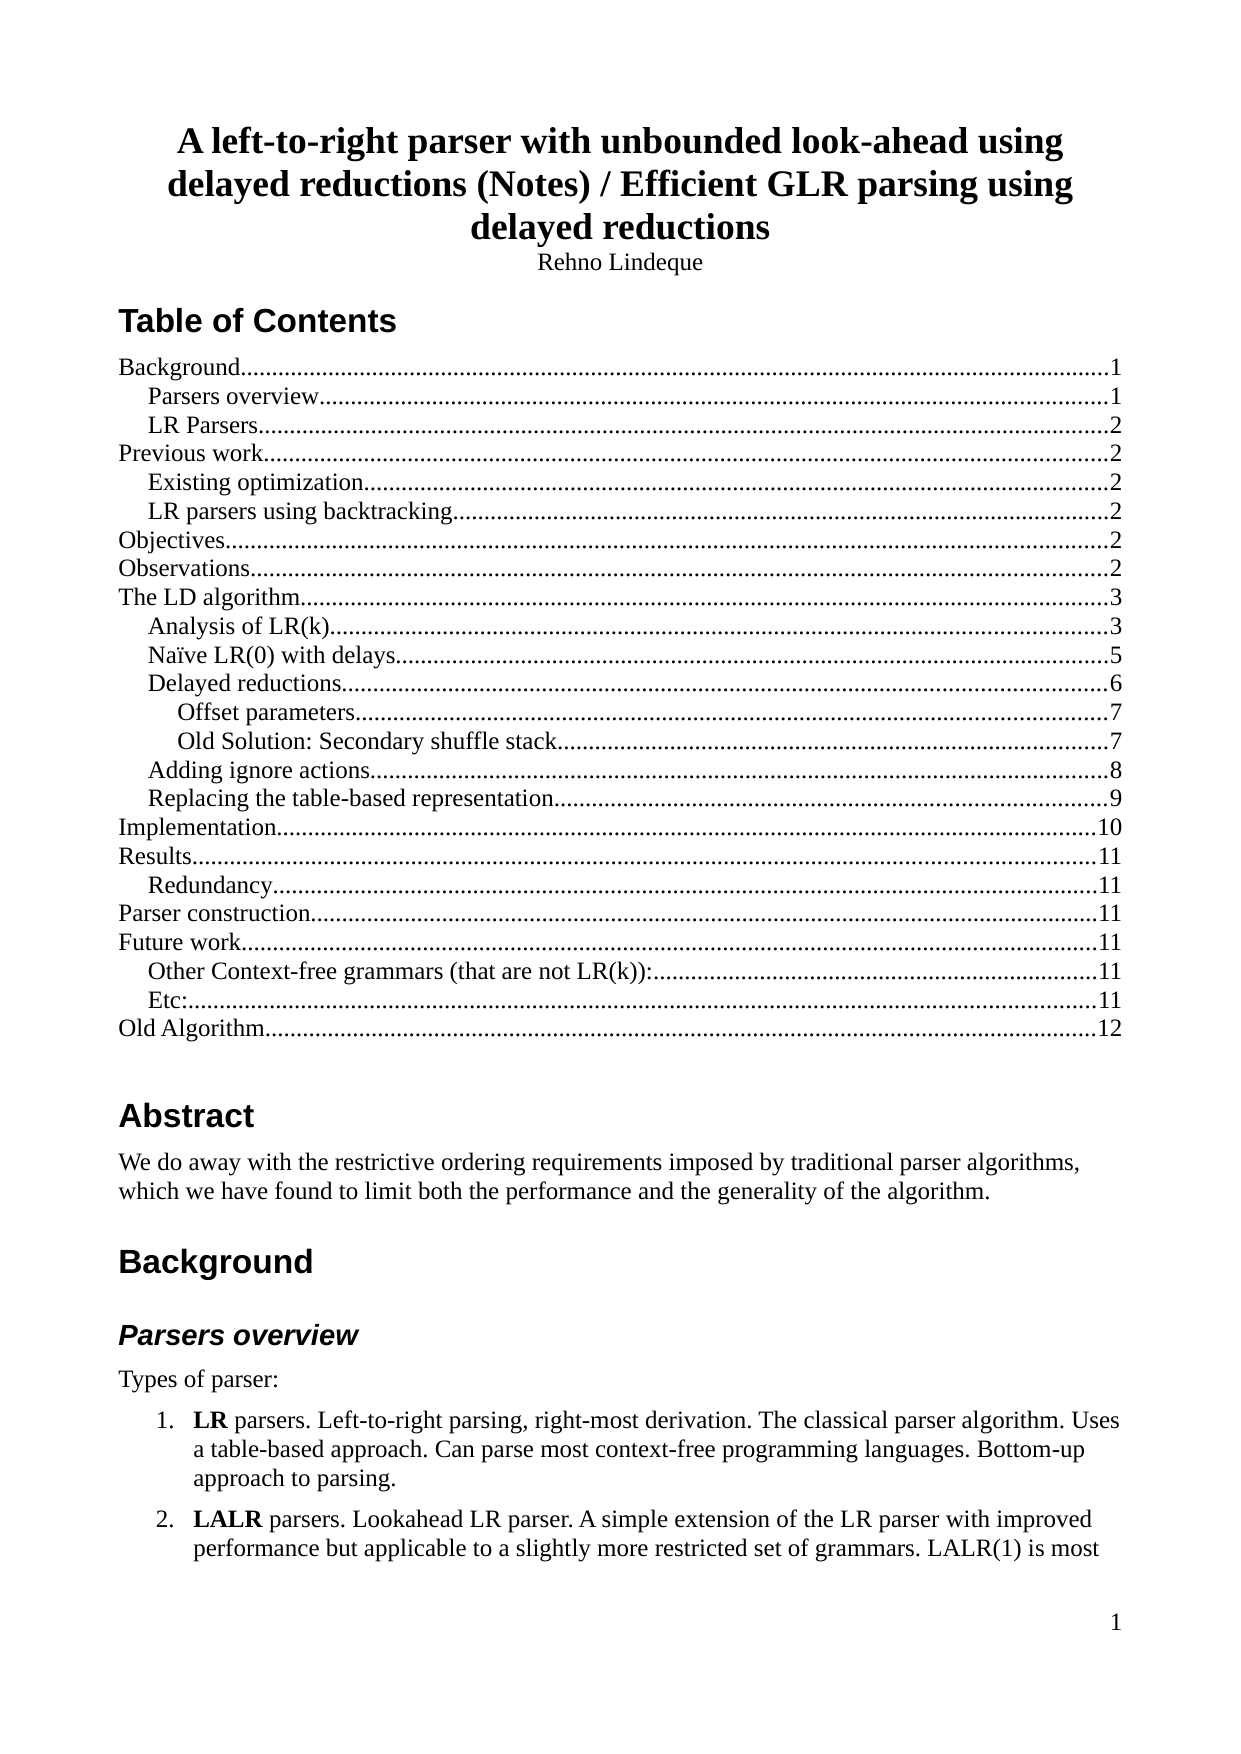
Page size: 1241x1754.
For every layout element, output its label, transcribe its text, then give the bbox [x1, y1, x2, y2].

text Offset parameters 7 [177, 697, 1122, 726]
text Types of parser: [118, 1364, 1122, 1393]
text Existing optimization 2 [148, 467, 1122, 496]
title A left-to-right parser with unbounded look-ahead using delayed reductions (Notes) / Efficient GLR parsing using delayed reductions [118, 118, 1122, 247]
list LALR parsers. Lookahead LR parser. A simple extension of the LR parser with improved performance but applicable to a slightly more restricted set of grammars. LALR(1) is most [156, 1504, 1122, 1562]
text Analysis of LR(k) 3 [148, 611, 1122, 640]
text LR parsers using backtracking 2 [148, 496, 1122, 525]
text Other Context-free grammars (that are not LR(k)): 11 [148, 956, 1122, 985]
text Parser construction 11 [118, 898, 1122, 927]
subtitle Abstract [118, 1096, 1122, 1134]
subtitle Parsers overview [118, 1318, 1122, 1352]
text Delayed reductions 6 [148, 668, 1122, 697]
list LR parsers. Left-to-right parsing, right-most derivation. The classical parser algorithm. Uses a table-based approach. Can parse most context-free programming languages. Bottom-up approach to parsing. [156, 1406, 1122, 1492]
text We do away with the restrictive ordering requirements imposed by traditional parser algorithms, which we have found to limit both the performance and the generality of the algorithm. [118, 1147, 1122, 1204]
text Objectives 2 [118, 525, 1122, 553]
text Background 1 [118, 352, 1122, 381]
text Implementation 10 [118, 812, 1122, 841]
text Old Solution: Secondary shuffle stack 7 [177, 726, 1122, 755]
text Etc: 11 [148, 985, 1122, 1013]
text Observations 2 [118, 553, 1122, 582]
text Parsers overview 1 [148, 381, 1122, 410]
subtitle Background [118, 1242, 1122, 1281]
text Results 11 [118, 841, 1122, 870]
text Naïve LR(0) with delays 5 [148, 640, 1122, 668]
text Redundancy 11 [148, 870, 1122, 898]
text Adding ignore actions 8 [148, 755, 1122, 783]
text Future work 11 [118, 927, 1122, 956]
text Rehno Lindeque [118, 247, 1122, 276]
text The LD algorithm 3 [118, 582, 1122, 611]
subtitle Table of Contents [118, 301, 1122, 340]
text LR Parsers 2 [148, 410, 1122, 438]
text Previous work 2 [118, 438, 1122, 467]
text Old Algorithm 12 [118, 1013, 1122, 1042]
text Replacing the table-based representation 9 [148, 783, 1122, 812]
